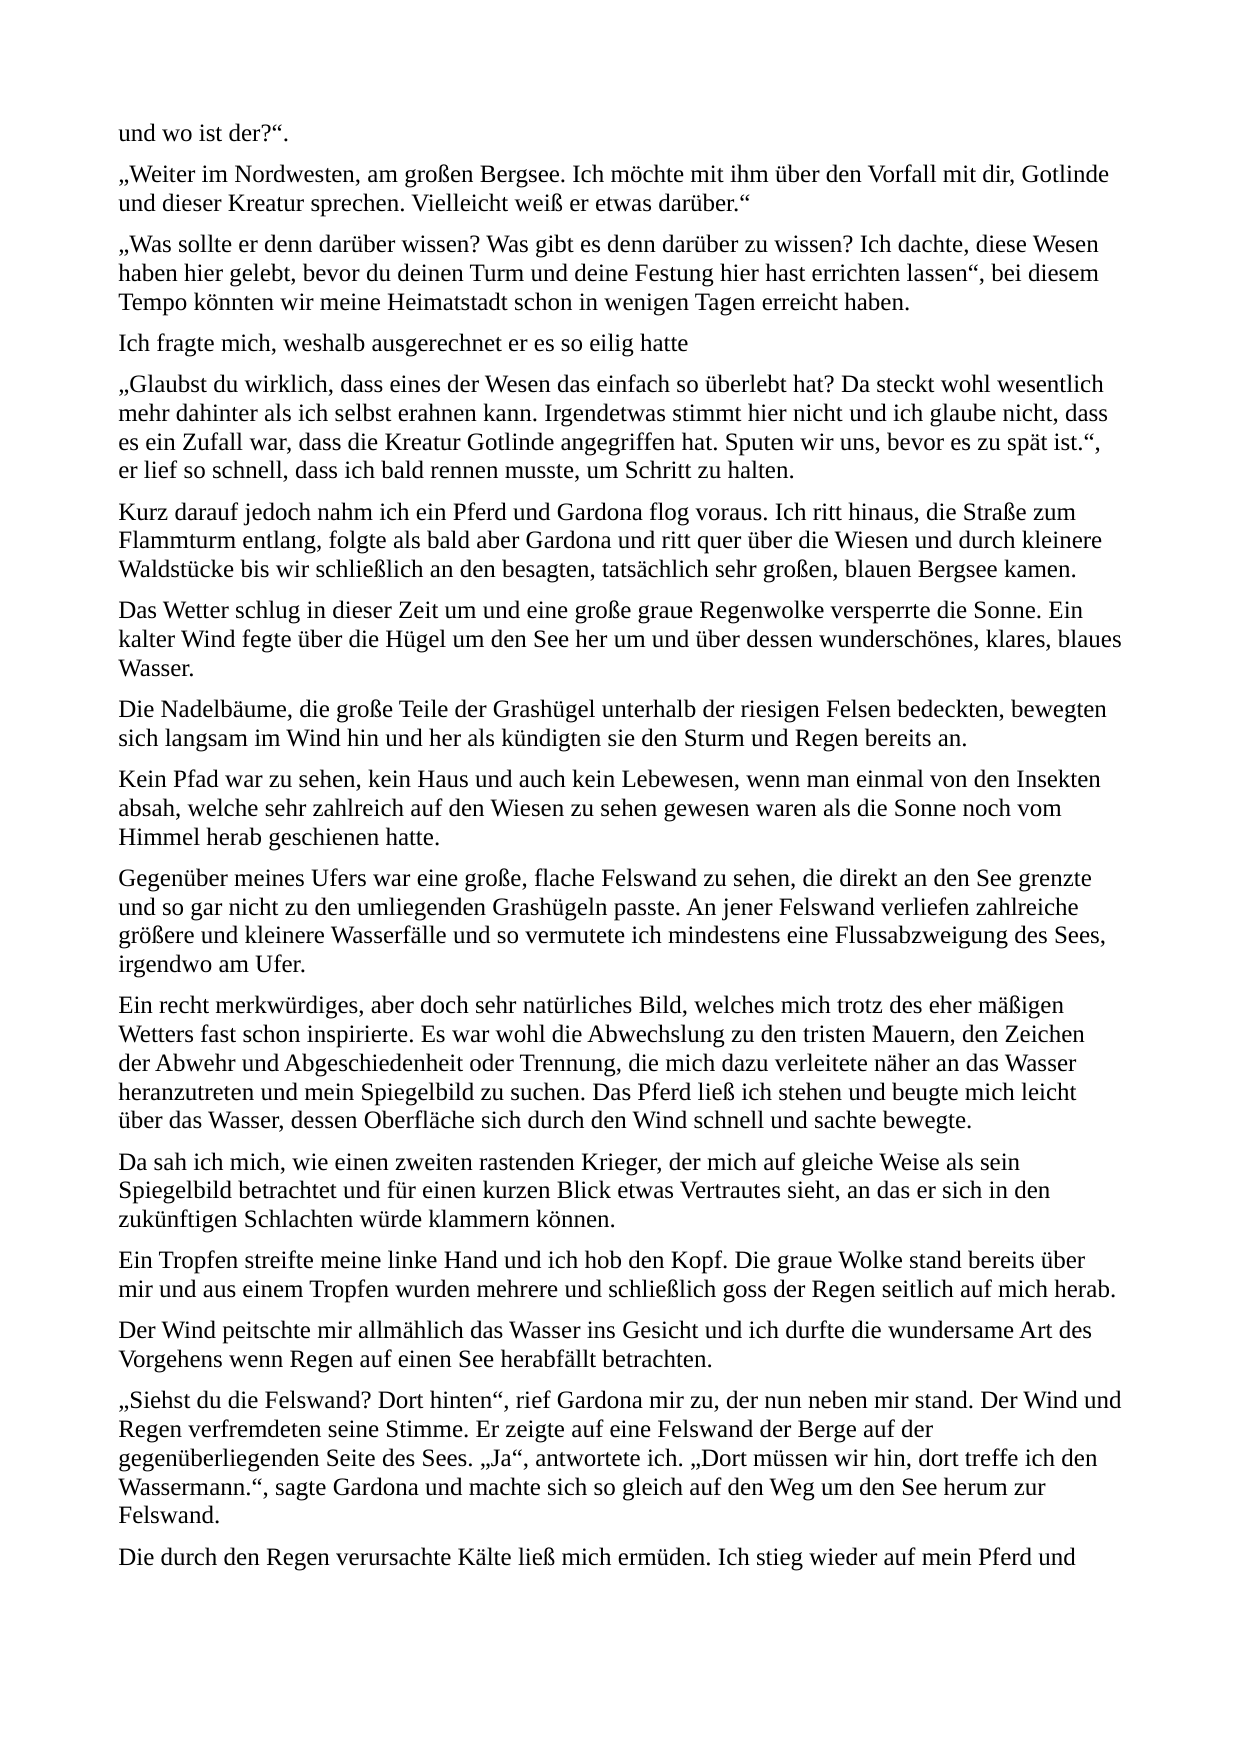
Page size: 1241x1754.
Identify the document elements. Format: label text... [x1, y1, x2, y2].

text „Siehst du die Felswand? Dort hinten“, rief Gardona mir zu, der nun neben mir stand. Der Wind und Regen verfremdeten seine Stimme. Er zeigte auf eine Felswand der Berge auf der gegenüberliegenden Seite des Sees. „Ja“, antwortete ich. „Dort müssen wir hin, dort treffe ich den Wassermann.“, sagte Gardona und machte sich so gleich auf den Weg um den See herum zur Felswand. [118, 1386, 1122, 1529]
text Da sah ich mich, wie einen zweiten rastenden Krieger, der mich auf gleiche Weise als sein Spiegelbild betrachtet und für einen kurzen Blick etwas Vertrautes sieht, an das er sich in den zukünftigen Schlachten würde klammern können. [118, 1147, 1122, 1233]
text Der Wind peitschte mir allmählich das Wasser ins Gesicht und ich durfte die wundersame Art des Vorgehens wenn Regen auf einen See herabfällt betrachten. [118, 1316, 1122, 1373]
text und wo ist der?“. [118, 118, 1122, 147]
text Kurz darauf jedoch nahm ich ein Pferd und Gardona flog voraus. Ich ritt hinaus, die Straße zum Flammturm entlang, folgte als bald aber Gardona und ritt quer über die Wiesen und durch kleinere Waldstücke bis wir schließlich an den besagten, tatsächlich sehr großen, blauen Bergsee kamen. [118, 497, 1122, 583]
text Kein Pfad war zu sehen, kein Haus und auch kein Lebewesen, wenn man einmal von den Insekten absah, welche sehr zahlreich auf den Wiesen zu sehen gewesen waren als die Sonne noch vom Himmel herab geschienen hatte. [118, 764, 1122, 851]
text Ich fragte mich, weshalb ausgerechnet er es so eilig hatte [118, 328, 1122, 357]
text Ein recht merkwürdiges, aber doch sehr natürliches Bild, welches mich trotz des eher mäßigen Wetters fast schon inspirierte. Es war wohl die Abwechslung zu den tristen Mauern, den Zeichen der Abwehr und Abgeschiedenheit oder Trennung, die mich dazu verleitete näher an das Wasser heranzutreten und mein Spiegelbild zu suchen. Das Pferd ließ ich stehen und beugte mich leicht über das Wasser, dessen Oberfläche sich durch den Wind schnell und sachte bewegte. [118, 991, 1122, 1134]
text Die durch den Regen verursachte Kälte ließ mich ermüden. Ich stieg wieder auf mein Pferd und [118, 1542, 1122, 1571]
text „Weiter im Nordwesten, am großen Bergsee. Ich möchte mit ihm über den Vorfall mit dir, Gotlinde und dieser Kreatur sprechen. Vielleicht weiß er etwas darüber.“ [118, 159, 1122, 217]
text Das Wetter schlug in dieser Zeit um und eine große graue Regenwolke versperrte die Sonne. Ein kalter Wind fegte über die Hügel um den See her um und über dessen wunderschönes, klares, blaues Wasser. [118, 596, 1122, 682]
text „Was sollte er denn darüber wissen? Was gibt es denn darüber zu wissen? Ich dachte, diese Wesen haben hier gelebt, bevor du deinen Turm und deine Festung hier hast errichten lassen“, bei diesem Tempo könnten wir meine Heimatstadt schon in wenigen Tagen erreicht haben. [118, 229, 1122, 316]
text „Glaubst du wirklich, dass eines der Wesen das einfach so überlebt hat? Da steckt wohl wesentlich mehr dahinter als ich selbst erahnen kann. Irgendetwas stimmt hier nicht und ich glaube nicht, dass es ein Zufall war, dass die Kreatur Gotlinde angegriffen hat. Sputen wir uns, bevor es zu spät ist.“, er lief so schnell, dass ich bald rennen musste, um Schritt zu halten. [118, 369, 1122, 484]
text Ein Tropfen streifte meine linke Hand und ich hob den Kopf. Die graue Wolke stand bereits über mir und aus einem Tropfen wurden mehrere und schließlich goss der Regen seitlich auf mich herab. [118, 1246, 1122, 1303]
text Gegenüber meines Ufers war eine große, flache Felswand zu sehen, die direkt an den See grenzte und so gar nicht zu den umliegenden Grashügeln passte. An jener Felswand verliefen zahlreiche größere und kleinere Wasserfälle und so vermutete ich mindestens eine Flussabzweigung des Sees, irgendwo am Ufer. [118, 863, 1122, 978]
text Die Nadelbäume, die große Teile der Grashügel unterhalb der riesigen Felsen bedeckten, bewegten sich langsam im Wind hin und her als kündigten sie den Sturm und Regen bereits an. [118, 694, 1122, 752]
